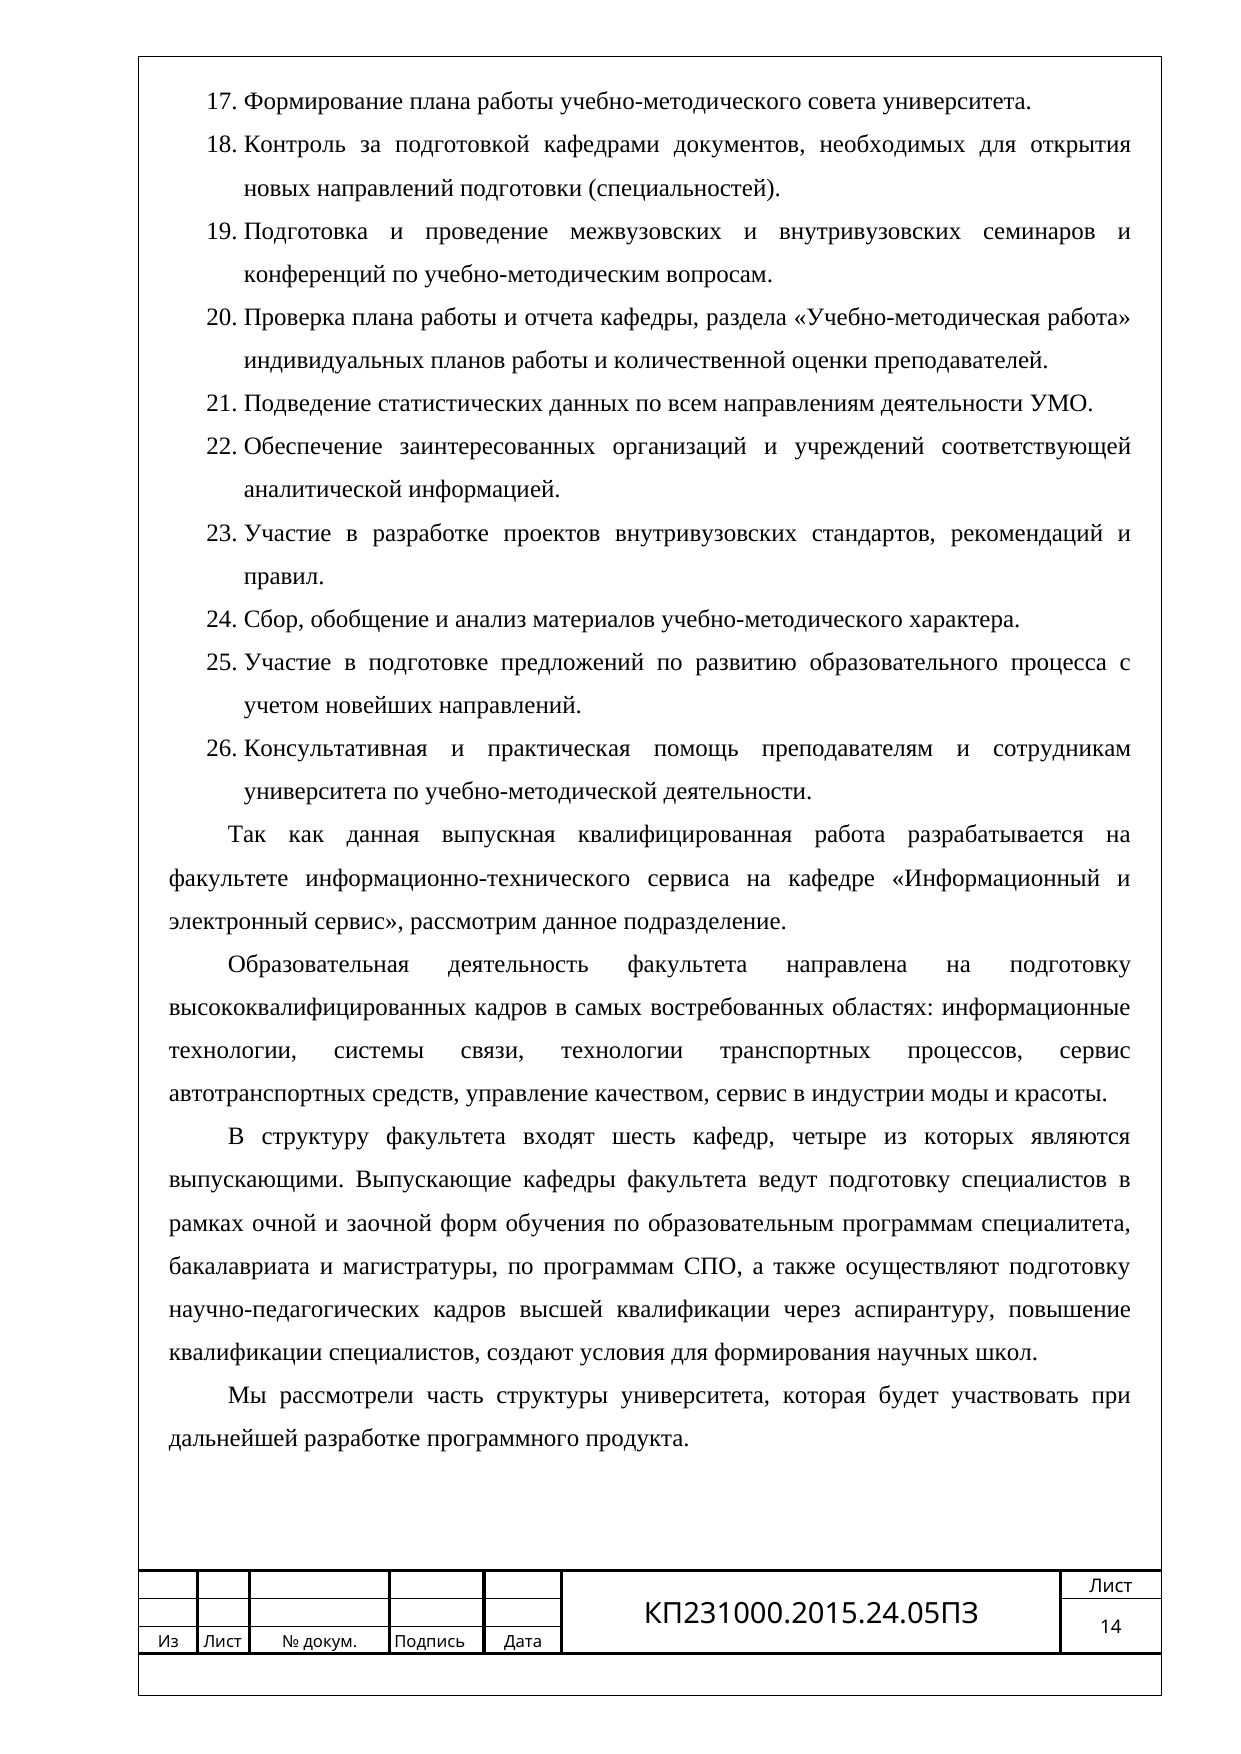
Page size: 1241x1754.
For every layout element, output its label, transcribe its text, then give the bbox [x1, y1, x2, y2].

list Формирование плана работы учебно-методического совета университета. [206, 86, 1132, 115]
list Консультативная и практическая помощь преподавателям и сотрудникам университета по учебно-методической деятельности. [206, 733, 1132, 805]
list Участие в подготовке предложений по развитию образовательного процесса с учетом новейших направлений. [206, 647, 1132, 719]
text Так как данная выпускная квалифицированная работа разрабатывается на факультете информационно-технического сервиса на кафедре «Информационный и электронный сервис», рассмотрим данное подразделение. [168, 819, 1132, 934]
list Подготовка и проведение межвузовских и внутривузовских семинаров и конференций по учебно-методическим вопросам. [206, 216, 1132, 288]
text Мы рассмотрели часть структуры университета, которая будет участвовать при дальнейшей разработке программного продукта. [168, 1380, 1132, 1452]
list Подведение статистических данных по всем направлениям деятельности УМО. [206, 388, 1132, 417]
text В структуру факультета входят шесть кафедр, четыре из которых являются выпускающими. Выпускающие кафедры факультета ведут подготовку специалистов в рамках очной и заочной форм обучения по образовательным программам специалитета, бакалавриата и магистратуры, по программам СПО, а также осуществляют подготовку научно-педагогических кадров высшей квалификации через аспирантуру, повышение квалификации специалистов, создают условия для формирования научных школ. [168, 1121, 1132, 1366]
list Проверка плана работы и отчета кафедры, раздела «Учебно-методическая работа» индивидуальных планов работы и количественной оценки преподавателей. [206, 302, 1132, 374]
list Сбор, обобщение и анализ материалов учебно-методического характера. [206, 604, 1132, 633]
text Образовательная деятельность факультета направлена на подготовку высококвалифицированных кадров в самых востребованных областях: информационные технологии, системы связи, технологии транспортных процессов, сервис автотранспортных средств, управление качеством, сервис в индустрии моды и красоты. [168, 949, 1132, 1107]
list Обеспечение заинтересованных организаций и учреждений соответствующей аналитической информацией. [206, 431, 1132, 503]
list Контроль за подготовкой кафедрами документов, необходимых для открытия новых направлений подготовки (специальностей). [206, 129, 1132, 201]
list Участие в разработке проектов внутривузовских стандартов, рекомендаций и правил. [206, 518, 1132, 589]
